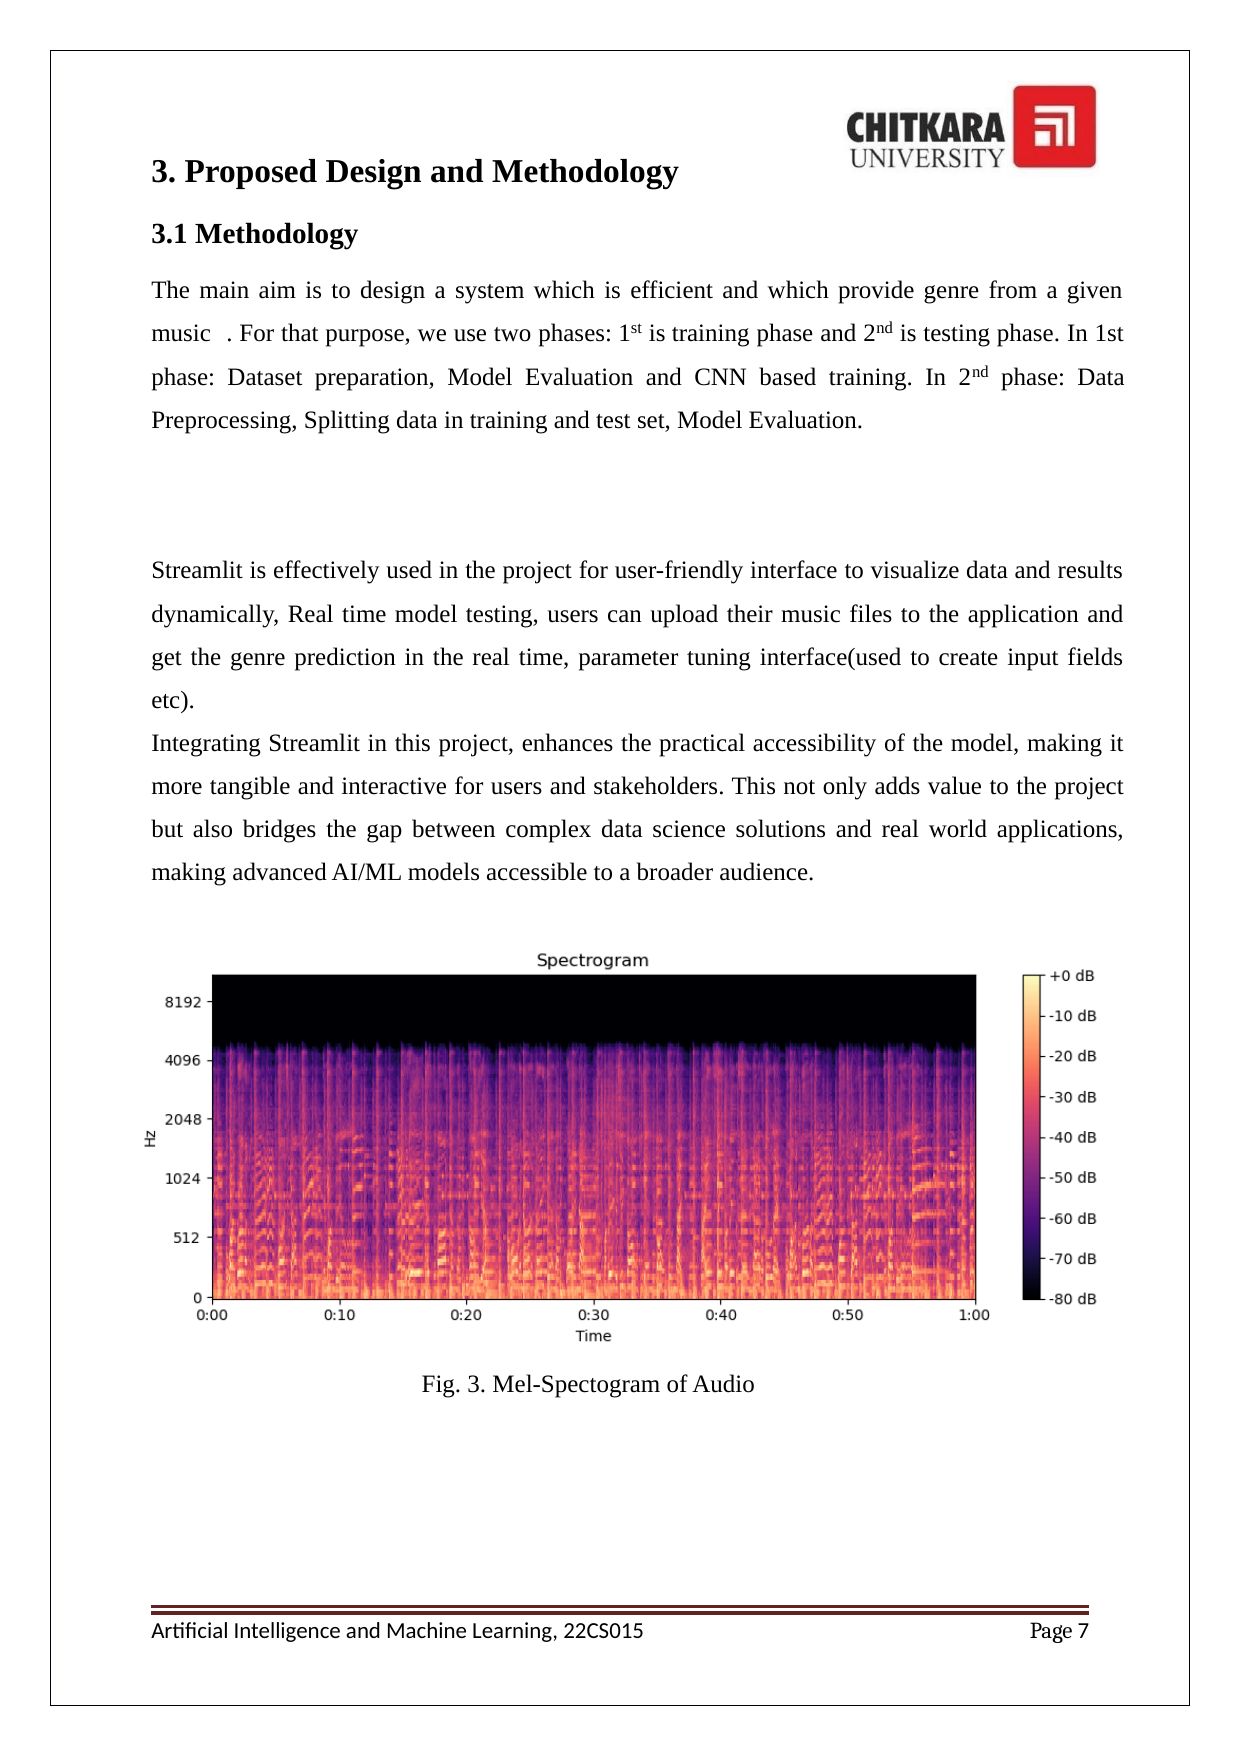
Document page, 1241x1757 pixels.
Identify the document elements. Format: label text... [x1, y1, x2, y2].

text 3.1 Methodology [151, 216, 1124, 249]
text The main aim is to design a system which is efficient and which provide genre from a given music . For that purpose, we use two phases: 1st is training phase and 2nd is testing phase. In 1st phase: Dataset preparation, Model Evaluation and CNN based training. In 2nd phase: Data Preprocessing, Splitting data in training and test set, Model Evaluation. [151, 275, 1124, 433]
text Streamlit is effectively used in the project for user-friendly interface to visualize data and results dynamically, Real time model testing, users can upload their music files to the application and get the genre prediction in the real time, parameter tuning interface(used to create input fields etc). [151, 556, 1124, 714]
text 3. Proposed Design and Methodology [151, 151, 1124, 189]
text Fig. 3. Mel-Spectogram of Audio [151, 1355, 1025, 1398]
text Integrating Streamlit in this project, enhances the practical accessibility of the model, making it more tangible and interactive for users and stakeholders. This not only adds value to the project but also bridges the gap between complex data science solutions and real world applications, making advanced AI/ML models accessible to a broader audience. [151, 728, 1124, 886]
